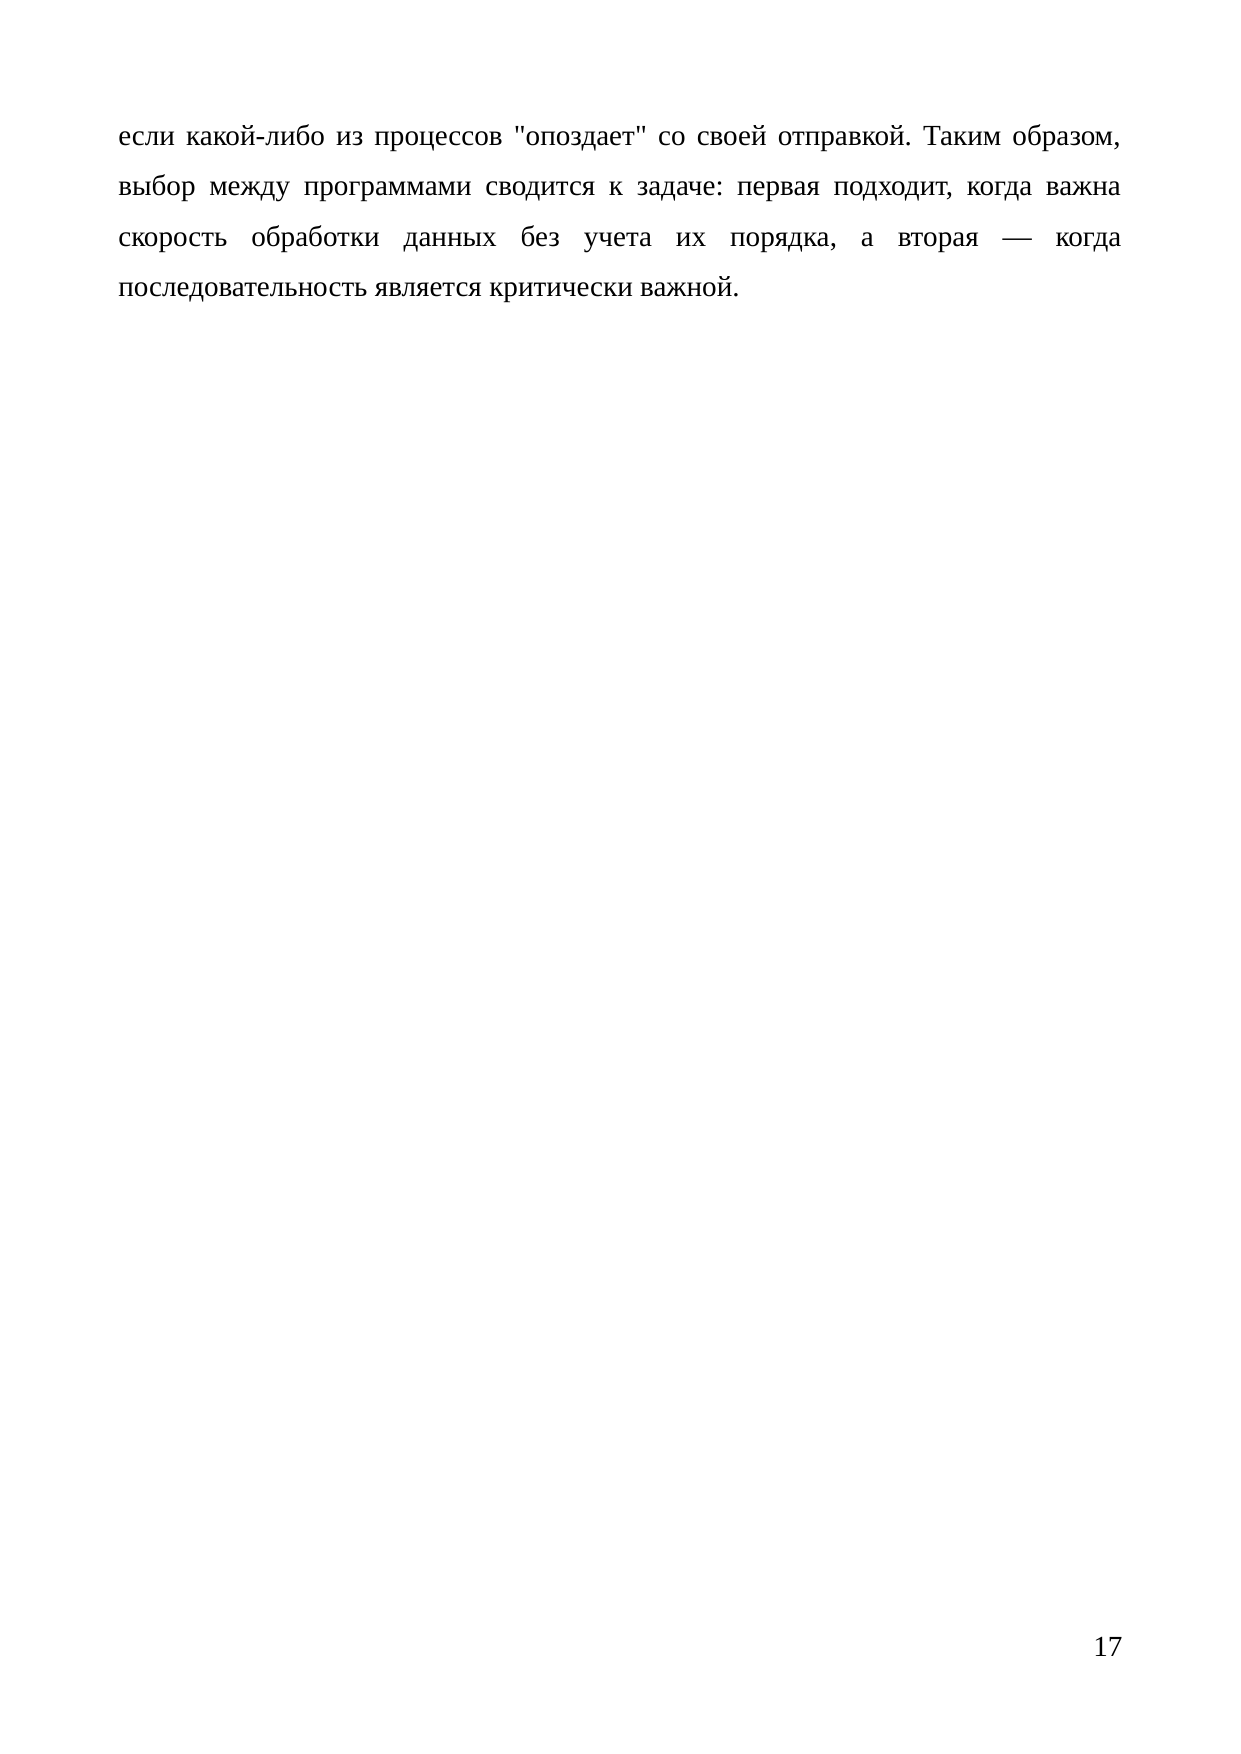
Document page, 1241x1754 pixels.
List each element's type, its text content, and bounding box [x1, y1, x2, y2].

text если какой-либо из процессов "опоздает" со своей отправкой. Таким образом, выбор между программами сводится к задаче: первая подходит, когда важна скорость обработки данных без учета их порядка, а вторая — когда последовательность является критически важной. [118, 118, 1122, 303]
